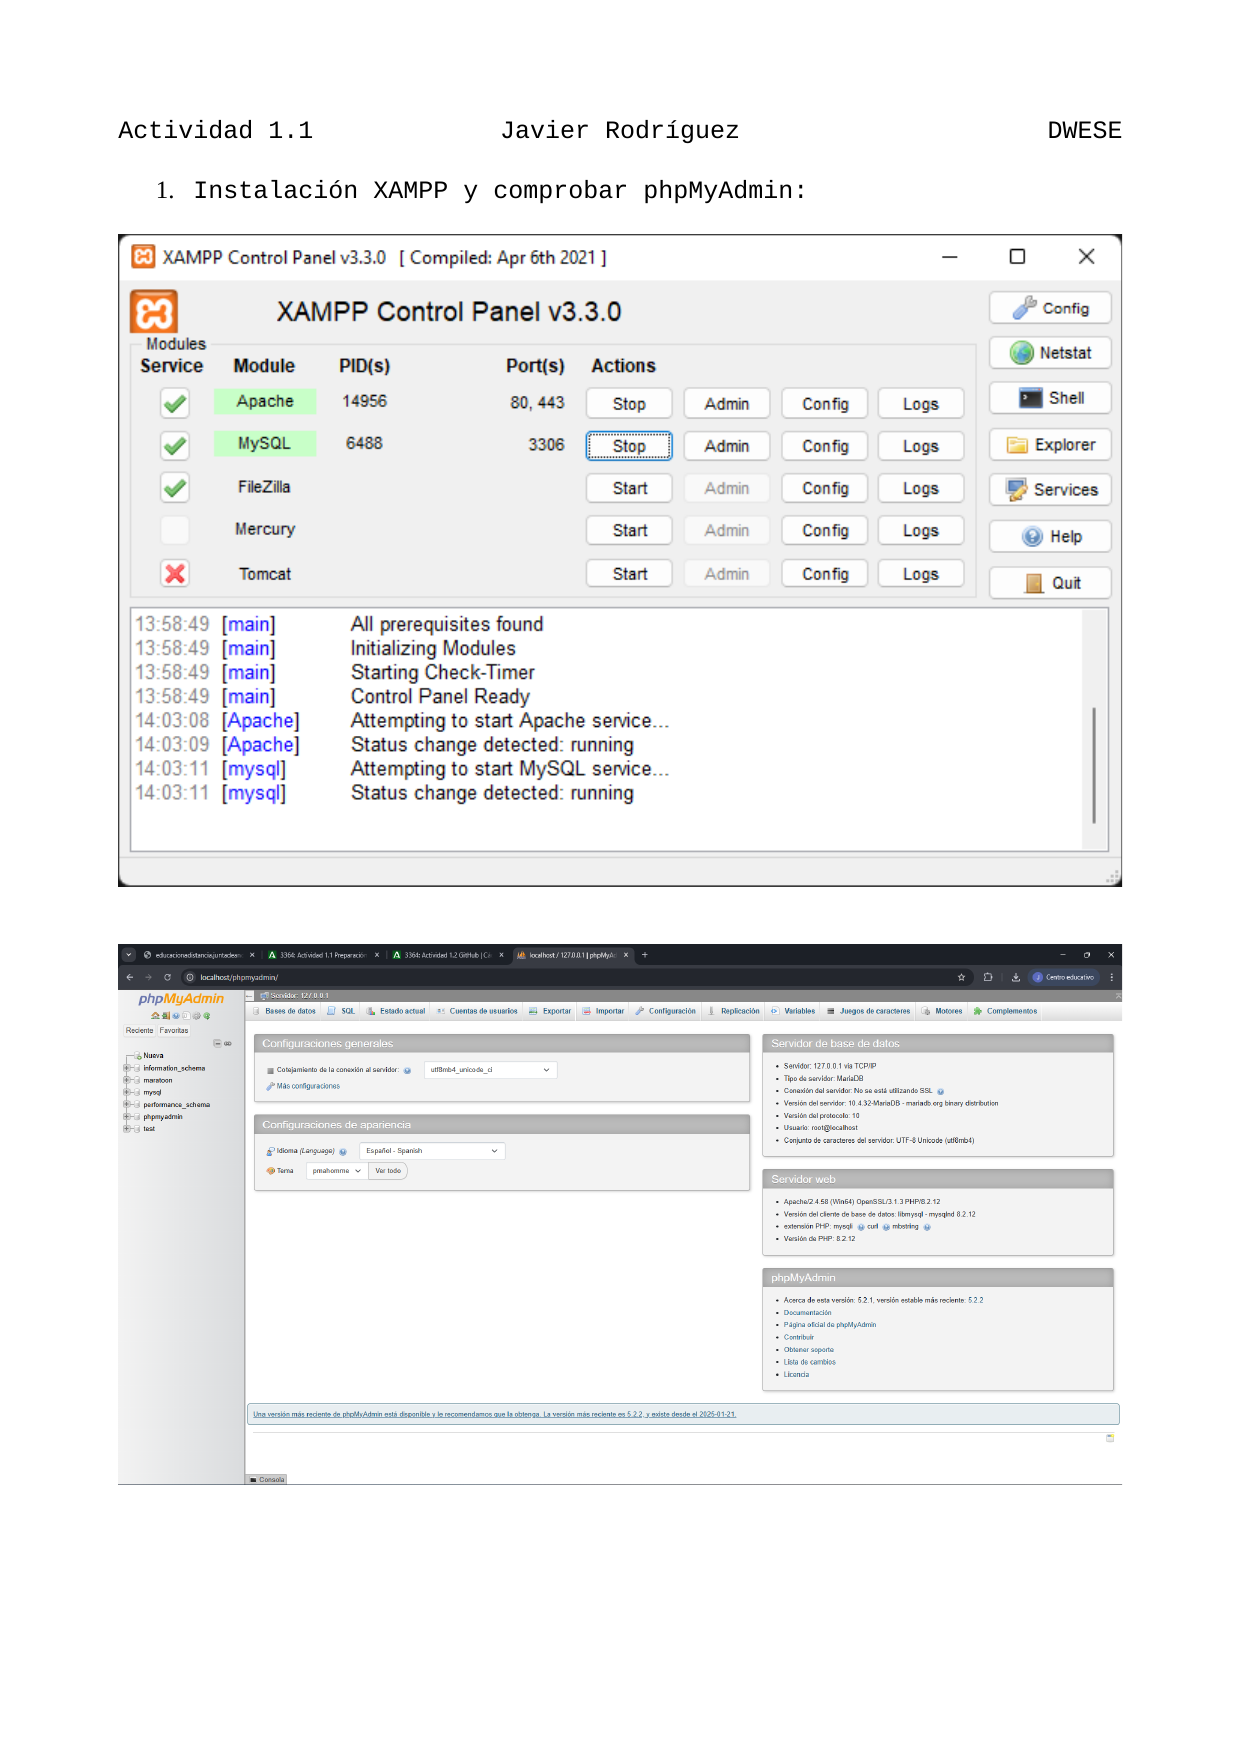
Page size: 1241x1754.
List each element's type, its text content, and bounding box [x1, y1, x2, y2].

picture [118, 234, 1123, 887]
text DWESE [807, 118, 1122, 146]
picture [118, 944, 1123, 1485]
list Instalación XAMPP y comprobar phpMyAdmin: [156, 175, 1122, 206]
text Javier Rodríguez [462, 118, 777, 146]
text Actividad 1.1 [118, 118, 433, 146]
